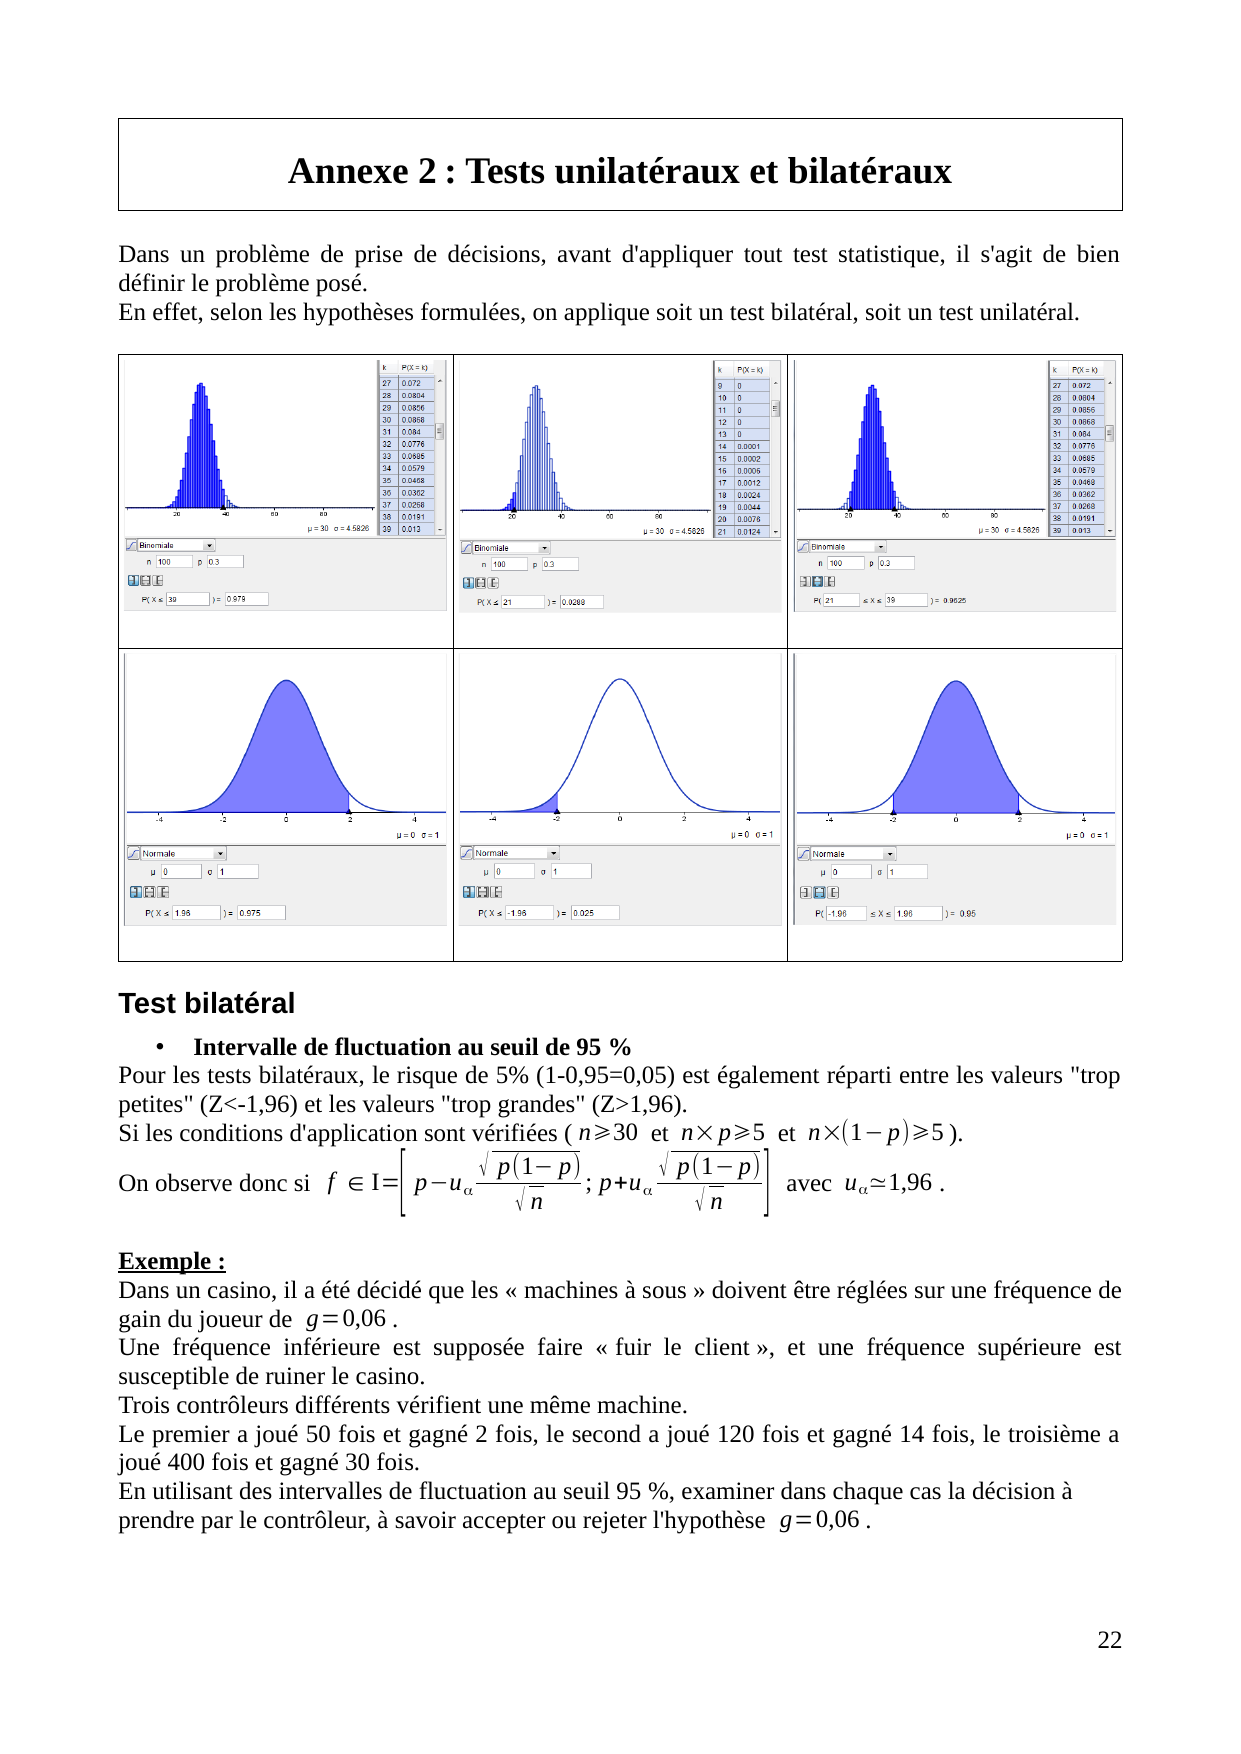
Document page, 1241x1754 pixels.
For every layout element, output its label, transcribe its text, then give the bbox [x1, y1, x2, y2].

picture [458, 653, 782, 926]
table_header [788, 355, 1122, 647]
picture [793, 653, 1117, 925]
text Le premier a joué 50 fois et gagné 2 fois, le second a joué 120 fois et gagné 14 fois, le troisième a joué 400 fois et gagné 30 fois. [118, 1419, 1122, 1476]
text On observe donc si ∈ avec . [118, 1147, 1122, 1217]
table_cell [119, 649, 453, 961]
picture [123, 360, 447, 611]
text En effet, selon les hypothèses formulées, on applique soit un test bilatéral, soit un test unilatéral. [118, 297, 1122, 325]
table_header Annexe 2 : Tests unilatéraux et bilatéraux [119, 119, 1122, 210]
table_header [454, 355, 787, 647]
picture [458, 360, 782, 613]
text Exemple : [118, 1246, 1122, 1275]
table_cell [454, 649, 787, 961]
text Trois contrôleurs différents vérifient une même machine. [118, 1390, 1122, 1419]
text Dans un casino, il a été décidé que les « machines à sous » doivent être réglées sur une fréquence de gain du joueur de . [118, 1275, 1122, 1332]
text Dans un problème de prise de décisions, avant d'appliquer tout test statistique, il s'agit de bien définir le problème posé. [118, 239, 1122, 297]
picture [123, 653, 447, 926]
text En utilisant des intervalles de fluctuation au seuil 95 %, examiner dans chaque cas la décision à prendre par le contrôleur, à savoir accepter ou rejeter l'hypothèse . [118, 1476, 1122, 1534]
text Pour les tests bilatéraux, le risque de 5% (1-0,95=0,05) est également réparti entre les valeurs "trop petites" (Z<-1,96) et les valeurs "trop grandes" (Z>1,96). [118, 1060, 1122, 1118]
text Si les conditions d'application sont vérifiées ( et et ). [118, 1118, 1122, 1147]
picture [793, 360, 1117, 612]
table_cell [788, 649, 1122, 961]
subtitle Test bilatéral [118, 986, 1122, 1019]
list Intervalle de fluctuation au seuil de 95 % [156, 1032, 1122, 1060]
table_header [119, 355, 453, 647]
text Une fréquence inférieure est supposée faire « fuir le client », et une fréquence supérieure est susceptible de ruiner le casino. [118, 1332, 1122, 1390]
